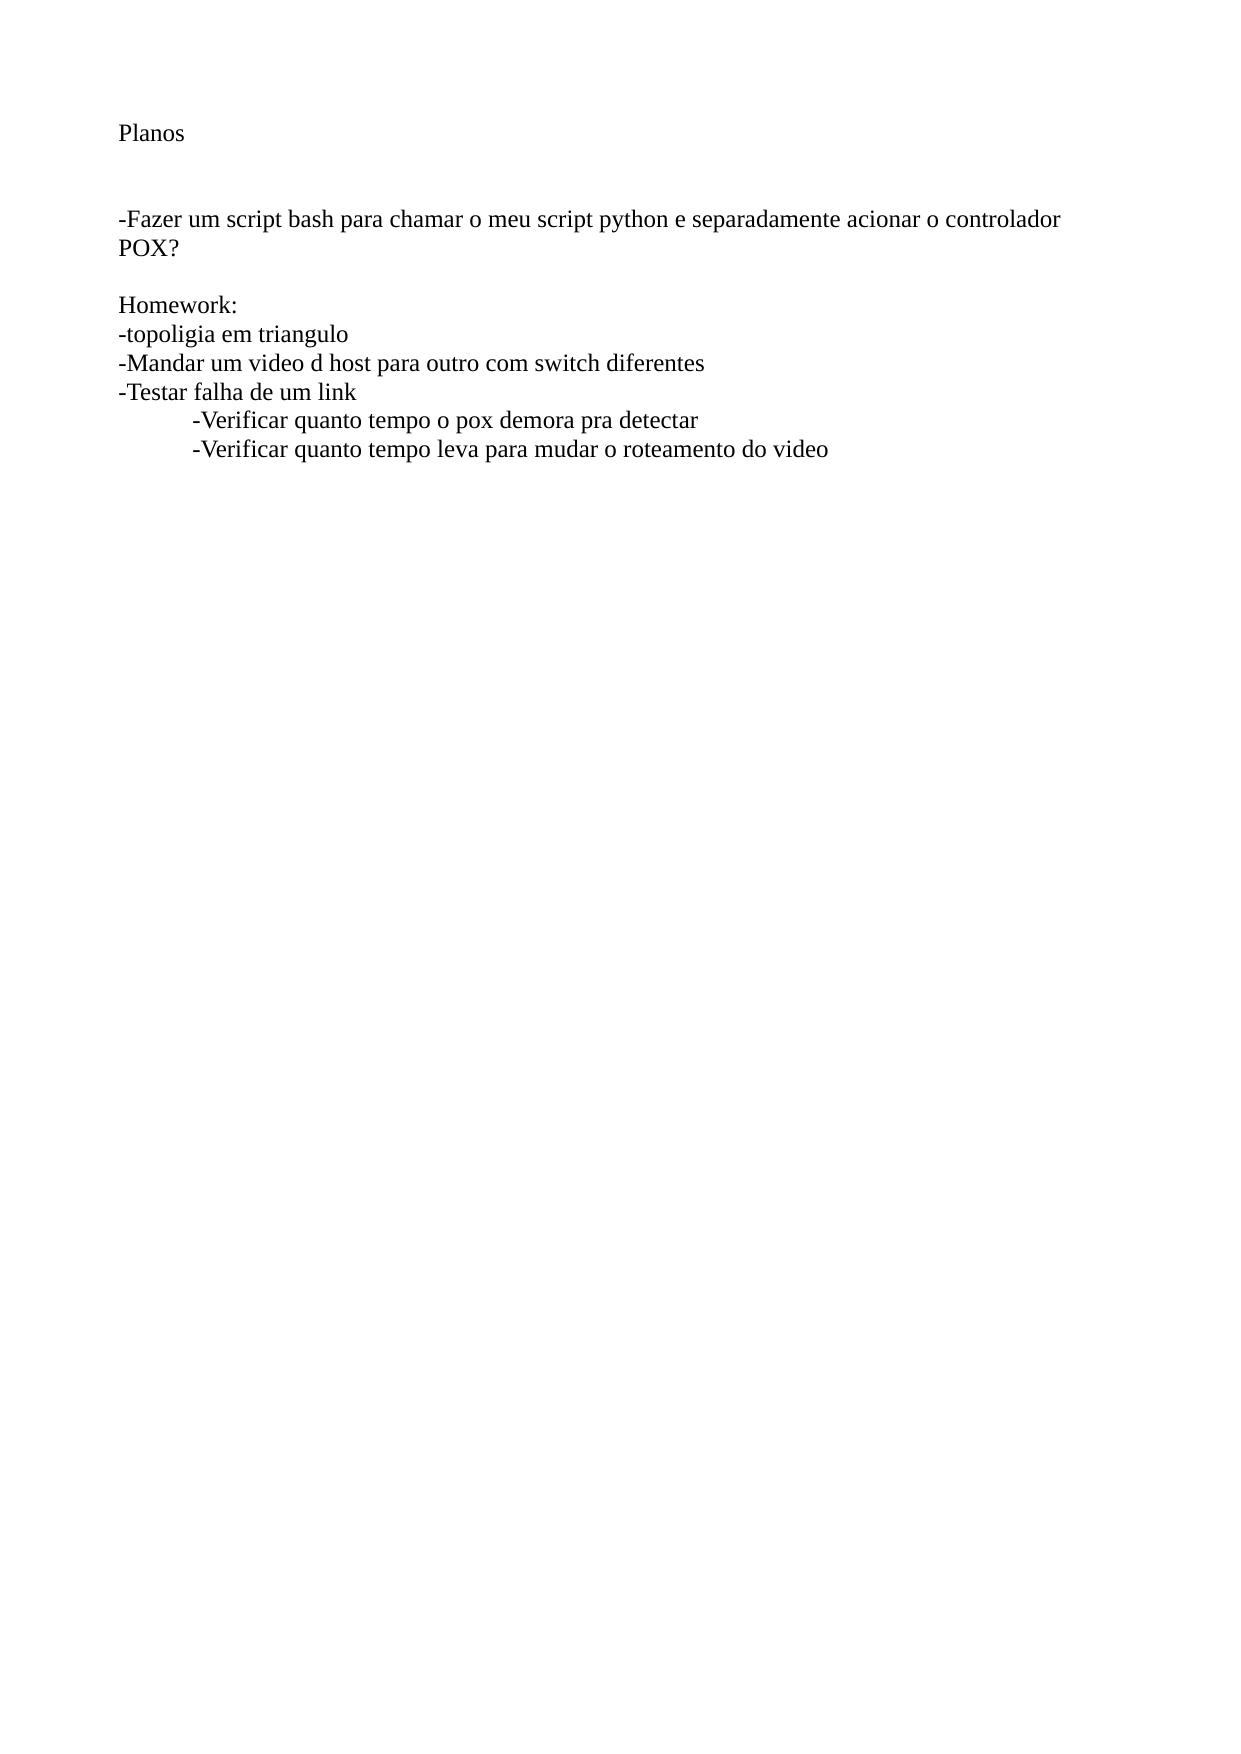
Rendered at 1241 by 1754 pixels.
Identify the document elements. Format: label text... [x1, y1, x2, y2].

text Planos [118, 118, 1122, 147]
text -Mandar um video d host para outro com switch diferentes [118, 348, 1122, 377]
text -Testar falha de um link [118, 377, 1122, 406]
text -Verificar quanto tempo leva para mudar o roteamento do video [118, 434, 1122, 463]
text Homework: [118, 291, 1122, 319]
text -Verificar quanto tempo o pox demora pra detectar [118, 406, 1122, 434]
text -topoligia em triangulo [118, 319, 1122, 348]
text -Fazer um script bash para chamar o meu script python e separadamente acionar o controlador POX? [118, 204, 1122, 262]
